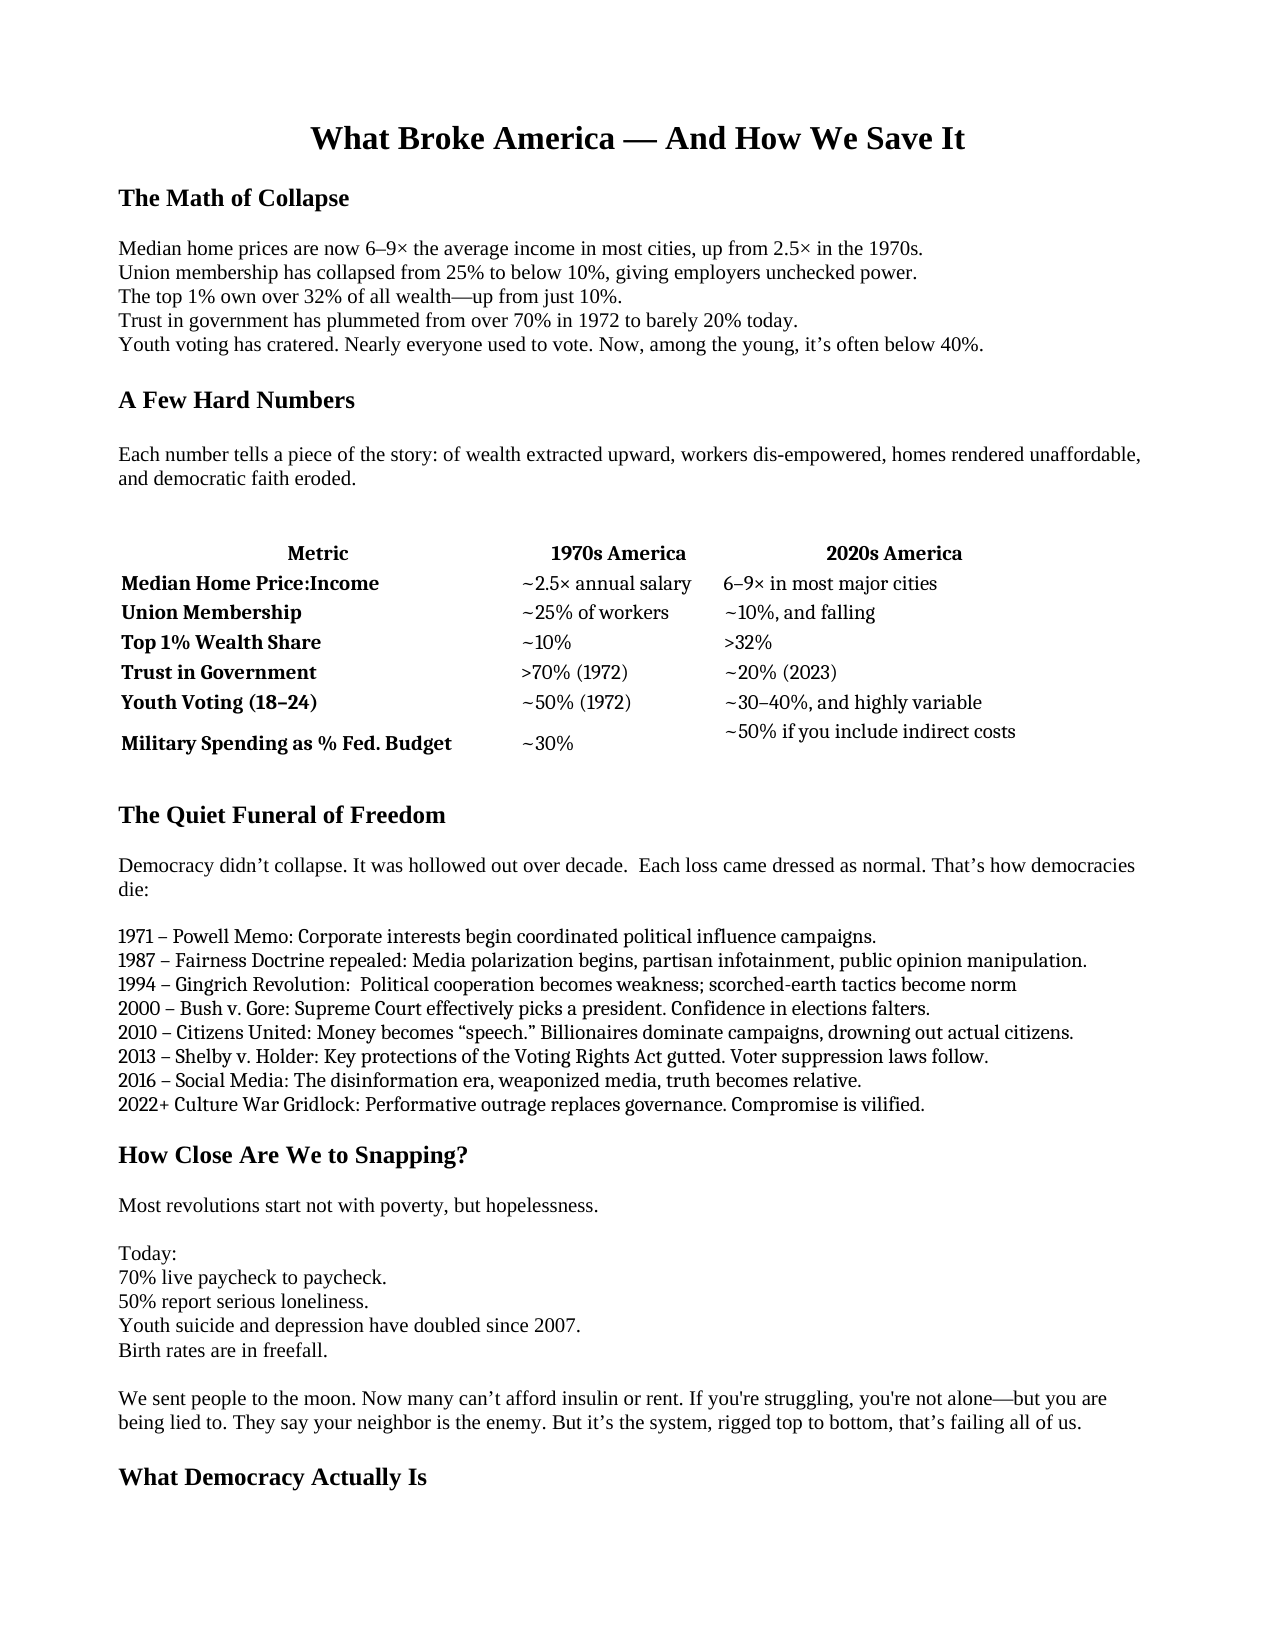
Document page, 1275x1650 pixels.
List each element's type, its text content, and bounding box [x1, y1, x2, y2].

table_cell ~25% of workers [518, 598, 720, 628]
text Each number tells a piece of the story: of wealth extracted upward, workers dis-empowered, homes rendered unaffordable, and democratic faith eroded. [118, 442, 1157, 490]
table_cell ~50% (1972) [518, 688, 720, 717]
subtitle The Quiet Funeral of Freedom [118, 800, 1157, 828]
title What Broke America — And How We Save It [118, 118, 1157, 156]
text 1987 – Fairness Doctrine repealed: Media polarization begins, partisan infotainment, public opinion manipulation. [118, 948, 1157, 972]
table_header 1970s America [518, 539, 720, 568]
text Youth voting has cratered. Nearly everyone used to vote. Now, among the young, it’s often below 40%. [118, 332, 1157, 356]
table_header 2020s America [720, 539, 1069, 568]
table_cell Trust in Government [118, 658, 517, 687]
text We sent people to the moon. Now many can’t afford insulin or rent. If you're struggling, you're not alone—but you are being lied to. They say your neighbor is the enemy. But it’s the system, rigged top to bottom, that’s failing all of us. [118, 1386, 1157, 1434]
text 50% report serious loneliness. [118, 1289, 1157, 1313]
text Today: [118, 1241, 1157, 1265]
text Median home prices are now 6–9× the average income in most cities, up from 2.5× in the 1970s. [118, 236, 1157, 260]
text The top 1% own over 32% of all wealth—up from just 10%. [118, 284, 1157, 308]
subtitle What Democracy Actually Is [118, 1462, 1157, 1491]
table_cell Top 1% Wealth Share [118, 628, 517, 658]
table_header Metric [118, 539, 517, 568]
text 1971 – Powell Memo: Corporate interests begin coordinated political influence campaigns. [118, 924, 1157, 948]
table_cell ~30–40%, and highly variable [720, 688, 1069, 717]
text 2022+ Culture War Gridlock: Performative outrage replaces governance. Compromise is vilified. [118, 1092, 1157, 1116]
table_cell ~10%, and falling [720, 598, 1069, 628]
text Birth rates are in freefall. [118, 1337, 1157, 1362]
table_cell 6–9× in most major cities [720, 568, 1069, 598]
text 2010 – Citizens United: Money becomes “speech.” Billionaires dominate campaigns, drowning out actual citizens. [118, 1020, 1157, 1044]
table_cell ~20% (2023) [720, 658, 1069, 687]
subtitle The Math of Collapse [118, 183, 1157, 212]
table_cell Union Membership [118, 598, 517, 628]
text Democracy didn’t collapse. It was hollowed out over decade. Each loss came dressed as normal. That’s how democracies die: [118, 852, 1157, 901]
table_cell >32% [720, 628, 1069, 658]
subtitle A Few Hard Numbers [118, 385, 1157, 413]
text Union membership has collapsed from 25% to below 10%, giving employers unchecked power. [118, 260, 1157, 284]
table_cell ~50% if you include indirect costs [720, 717, 1069, 771]
table_cell ~2.5× annual salary [518, 568, 720, 598]
table_cell ~30% [518, 717, 720, 771]
table_cell >70% (1972) [518, 658, 720, 687]
table_cell ~10% [518, 628, 720, 658]
table_cell Military Spending as % Fed. Budget [118, 717, 517, 771]
text 1994 – Gingrich Revolution: Political cooperation becomes weakness; scorched-earth tactics become norm [118, 972, 1157, 996]
subtitle How Close Are We to Snapping? [118, 1140, 1157, 1169]
text 2013 – Shelby v. Holder: Key protections of the Voting Rights Act gutted. Voter suppression laws follow. [118, 1044, 1157, 1068]
text 70% live paycheck to paycheck. [118, 1265, 1157, 1289]
text Youth suicide and depression have doubled since 2007. [118, 1313, 1157, 1337]
text Trust in government has plummeted from over 70% in 1972 to barely 20% today. [118, 308, 1157, 332]
text 2016 – Social Media: The disinformation era, weaponized media, truth becomes relative. [118, 1068, 1157, 1092]
text Most revolutions start not with poverty, but hopelessness. [118, 1193, 1157, 1217]
table_cell Youth Voting (18–24) [118, 688, 517, 717]
text 2000 – Bush v. Gore: Supreme Court effectively picks a president. Confidence in elections falters. [118, 996, 1157, 1020]
table_cell Median Home Price:Income [118, 568, 517, 598]
